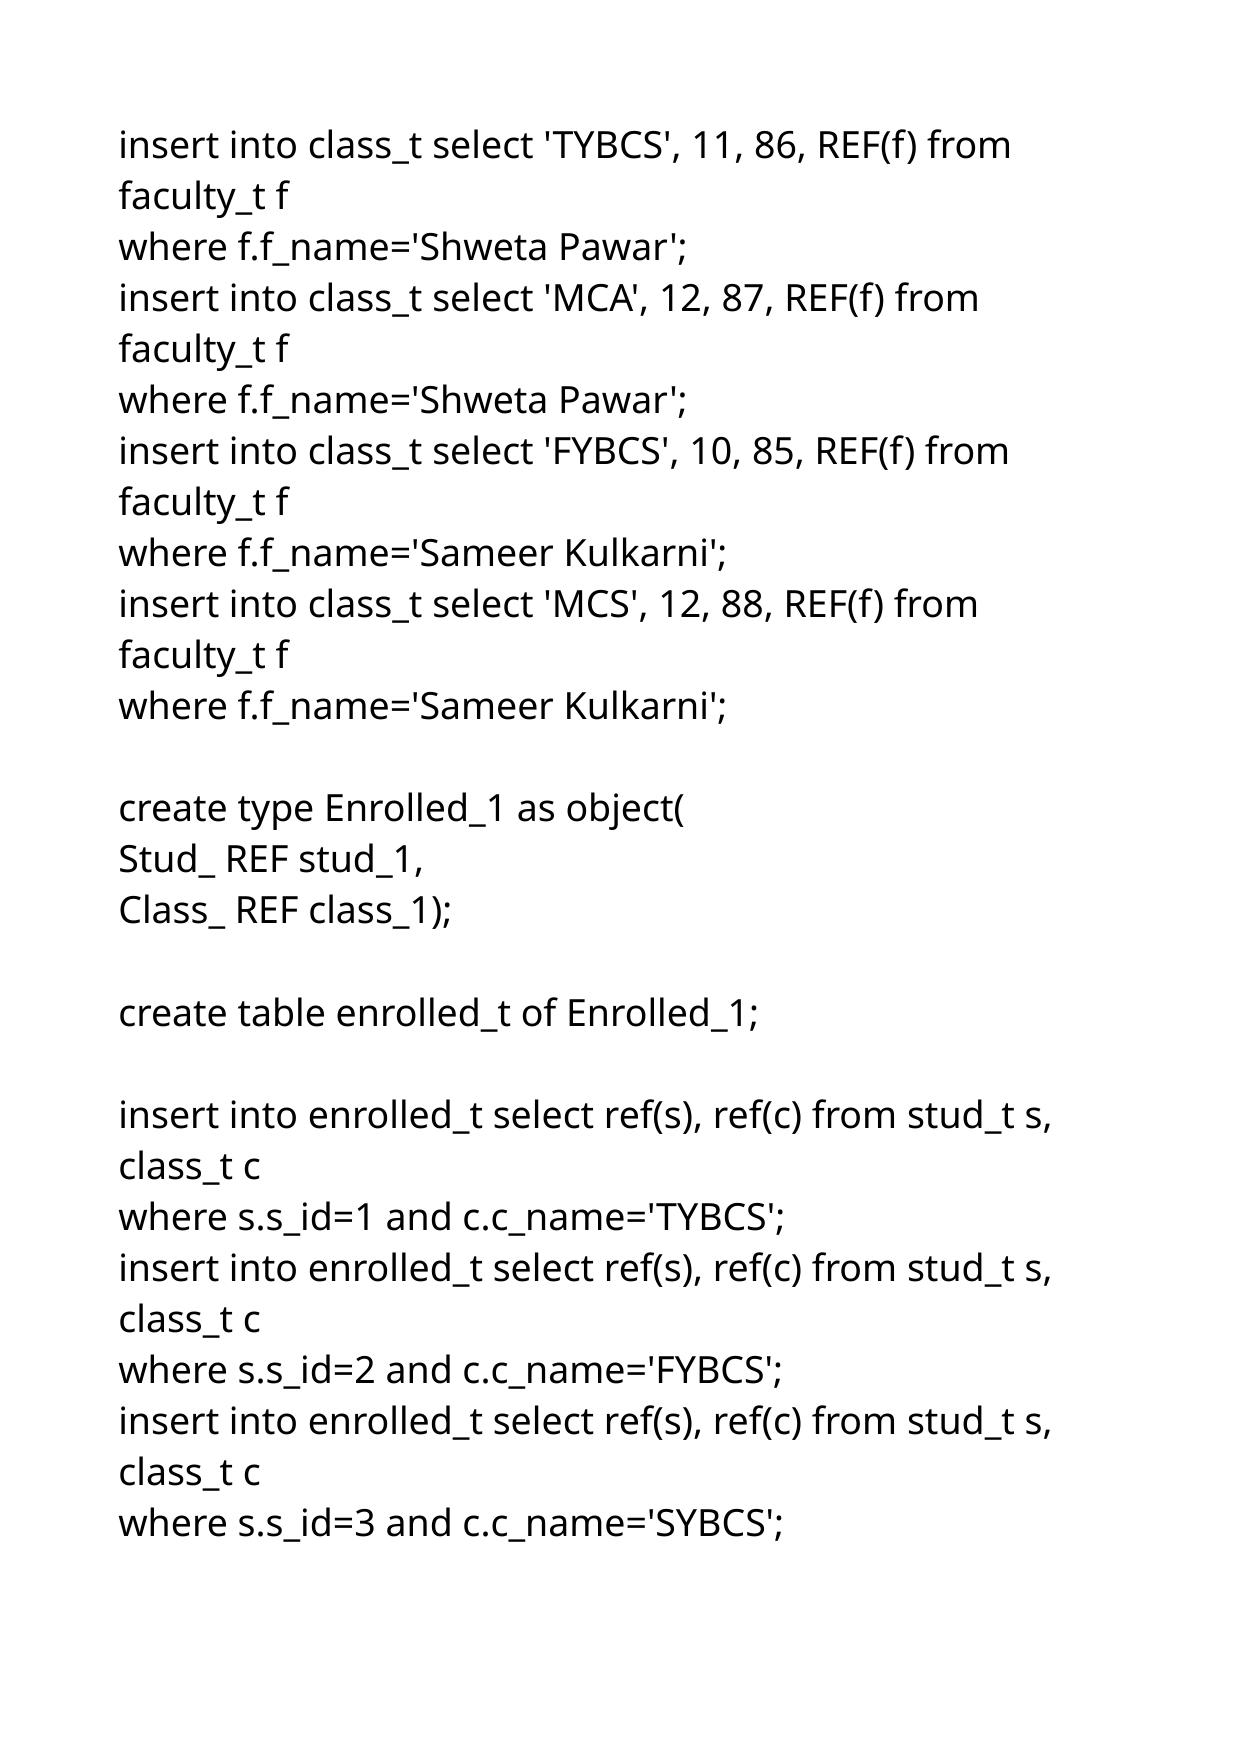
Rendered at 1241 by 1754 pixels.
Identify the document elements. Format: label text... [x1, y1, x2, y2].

text insert into enrolled_t select ref(s), ref(c) from stud_t s, class_t c [118, 1241, 1122, 1343]
text insert into class_t select 'TYBCS', 11, 86, REF(f) from faculty_t f [118, 118, 1122, 220]
text where f.f_name='Sameer Kulkarni'; [118, 679, 1122, 731]
text Class_ REF class_1); [118, 884, 1122, 935]
text insert into enrolled_t select ref(s), ref(c) from stud_t s, class_t c [118, 1088, 1122, 1190]
text create table enrolled_t of Enrolled_1; [118, 986, 1122, 1037]
text where f.f_name='Sameer Kulkarni'; [118, 526, 1122, 577]
text where f.f_name='Shweta Pawar'; [118, 373, 1122, 424]
text where s.s_id=2 and c.c_name='FYBCS'; [118, 1343, 1122, 1394]
text create type Enrolled_1 as object( [118, 782, 1122, 833]
text insert into enrolled_t select ref(s), ref(c) from stud_t s, class_t c [118, 1394, 1122, 1496]
text insert into class_t select 'MCS', 12, 88, REF(f) from faculty_t f [118, 577, 1122, 679]
text insert into class_t select 'FYBCS', 10, 85, REF(f) from faculty_t f [118, 424, 1122, 526]
text where f.f_name='Shweta Pawar'; [118, 220, 1122, 271]
text Stud_ REF stud_1, [118, 833, 1122, 884]
text insert into class_t select 'MCA', 12, 87, REF(f) from faculty_t f [118, 271, 1122, 373]
text where s.s_id=3 and c.c_name='SYBCS'; [118, 1496, 1122, 1547]
text where s.s_id=1 and c.c_name='TYBCS'; [118, 1190, 1122, 1241]
